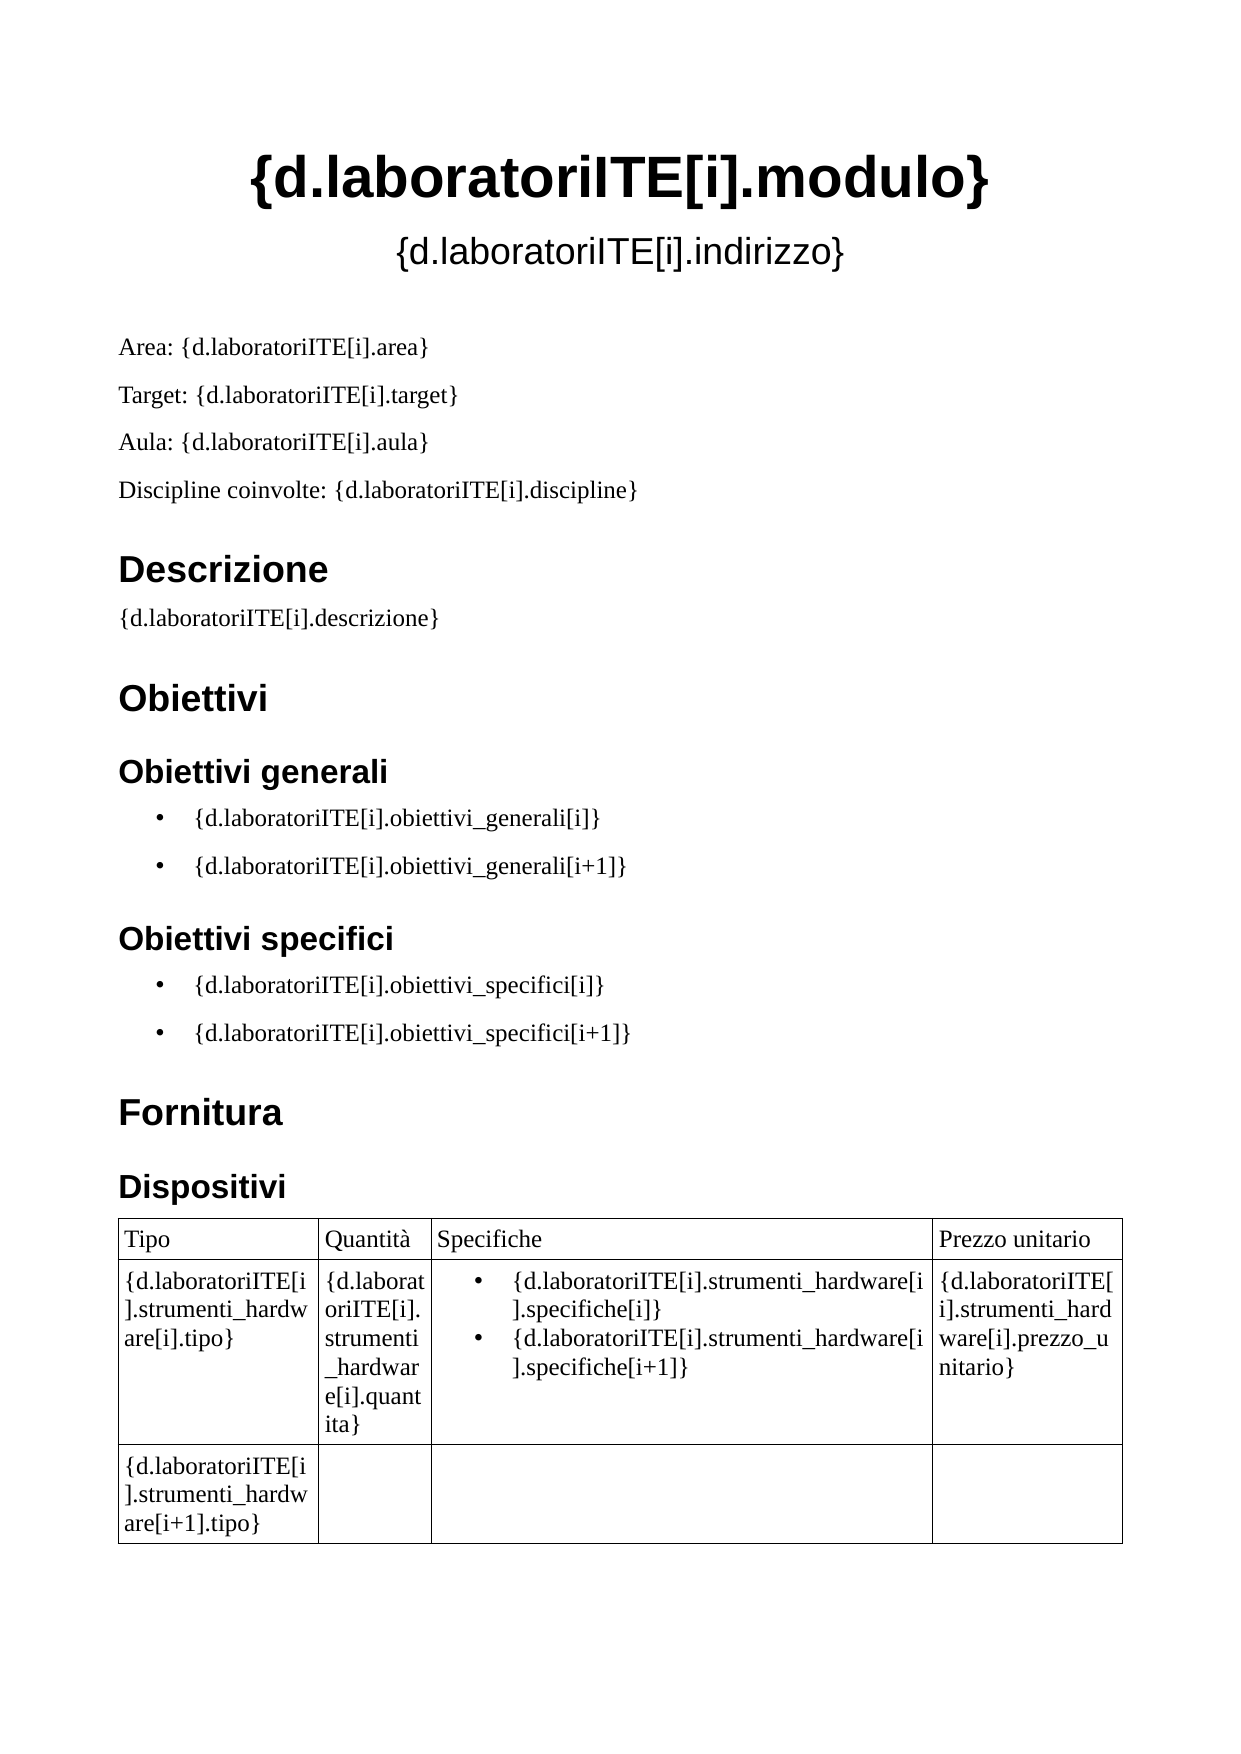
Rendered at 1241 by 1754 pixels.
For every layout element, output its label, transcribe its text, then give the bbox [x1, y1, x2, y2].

text Target: {d.laboratoriITE[i].target} [118, 380, 1122, 408]
subtitle Descrizione [118, 548, 1122, 591]
table_cell [933, 1445, 1122, 1543]
subtitle Obiettivi generali [118, 752, 1122, 791]
table_cell {d.laboratoriITE[i].strumenti_hardware[i].specifiche[i]} {d.laboratoriITE[i].strumenti_hardware[i].specifiche[i+1]} [432, 1260, 932, 1444]
table_cell {d.laboratoriITE[i].strumenti_hardware[i].quantita} [319, 1260, 431, 1444]
table_header Tipo [119, 1219, 318, 1259]
list {d.laboratoriITE[i].obiettivi_specifici[i]} [156, 970, 1122, 999]
subtitle {d.laboratoriITE[i].indirizzo} [118, 229, 1122, 272]
table_cell [319, 1445, 431, 1543]
text Aula: {d.laboratoriITE[i].aula} [118, 427, 1122, 456]
subtitle Fornitura [118, 1090, 1122, 1133]
subtitle Obiettivi specifici [118, 919, 1122, 958]
subtitle Dispositivi [118, 1167, 1122, 1205]
list {d.laboratoriITE[i].obiettivi_specifici[i+1]} [156, 1018, 1122, 1047]
table_header Quantità [319, 1219, 431, 1259]
table_cell [432, 1445, 932, 1543]
list {d.laboratoriITE[i].obiettivi_generali[i+1]} [156, 851, 1122, 879]
table_header Specifiche [432, 1219, 932, 1259]
text {d.laboratoriITE[i].descrizione} [118, 603, 1122, 632]
subtitle Obiettivi [118, 676, 1122, 719]
table_cell {d.laboratoriITE[i].strumenti_hardware[i+1].tipo} [119, 1445, 318, 1543]
text Discipline coinvolte: {d.laboratoriITE[i].discipline} [118, 475, 1122, 504]
list {d.laboratoriITE[i].obiettivi_generali[i]} [156, 803, 1122, 832]
table_header Prezzo unitario [933, 1219, 1122, 1259]
text Area: {d.laboratoriITE[i].area} [118, 332, 1122, 361]
title {d.laboratoriITE[i].modulo} [118, 143, 1122, 210]
table_cell {d.laboratoriITE[i].strumenti_hardware[i].tipo} [119, 1260, 318, 1444]
table_cell {d.laboratoriITE[i].strumenti_hardware[i].prezzo_unitario} [933, 1260, 1122, 1444]
